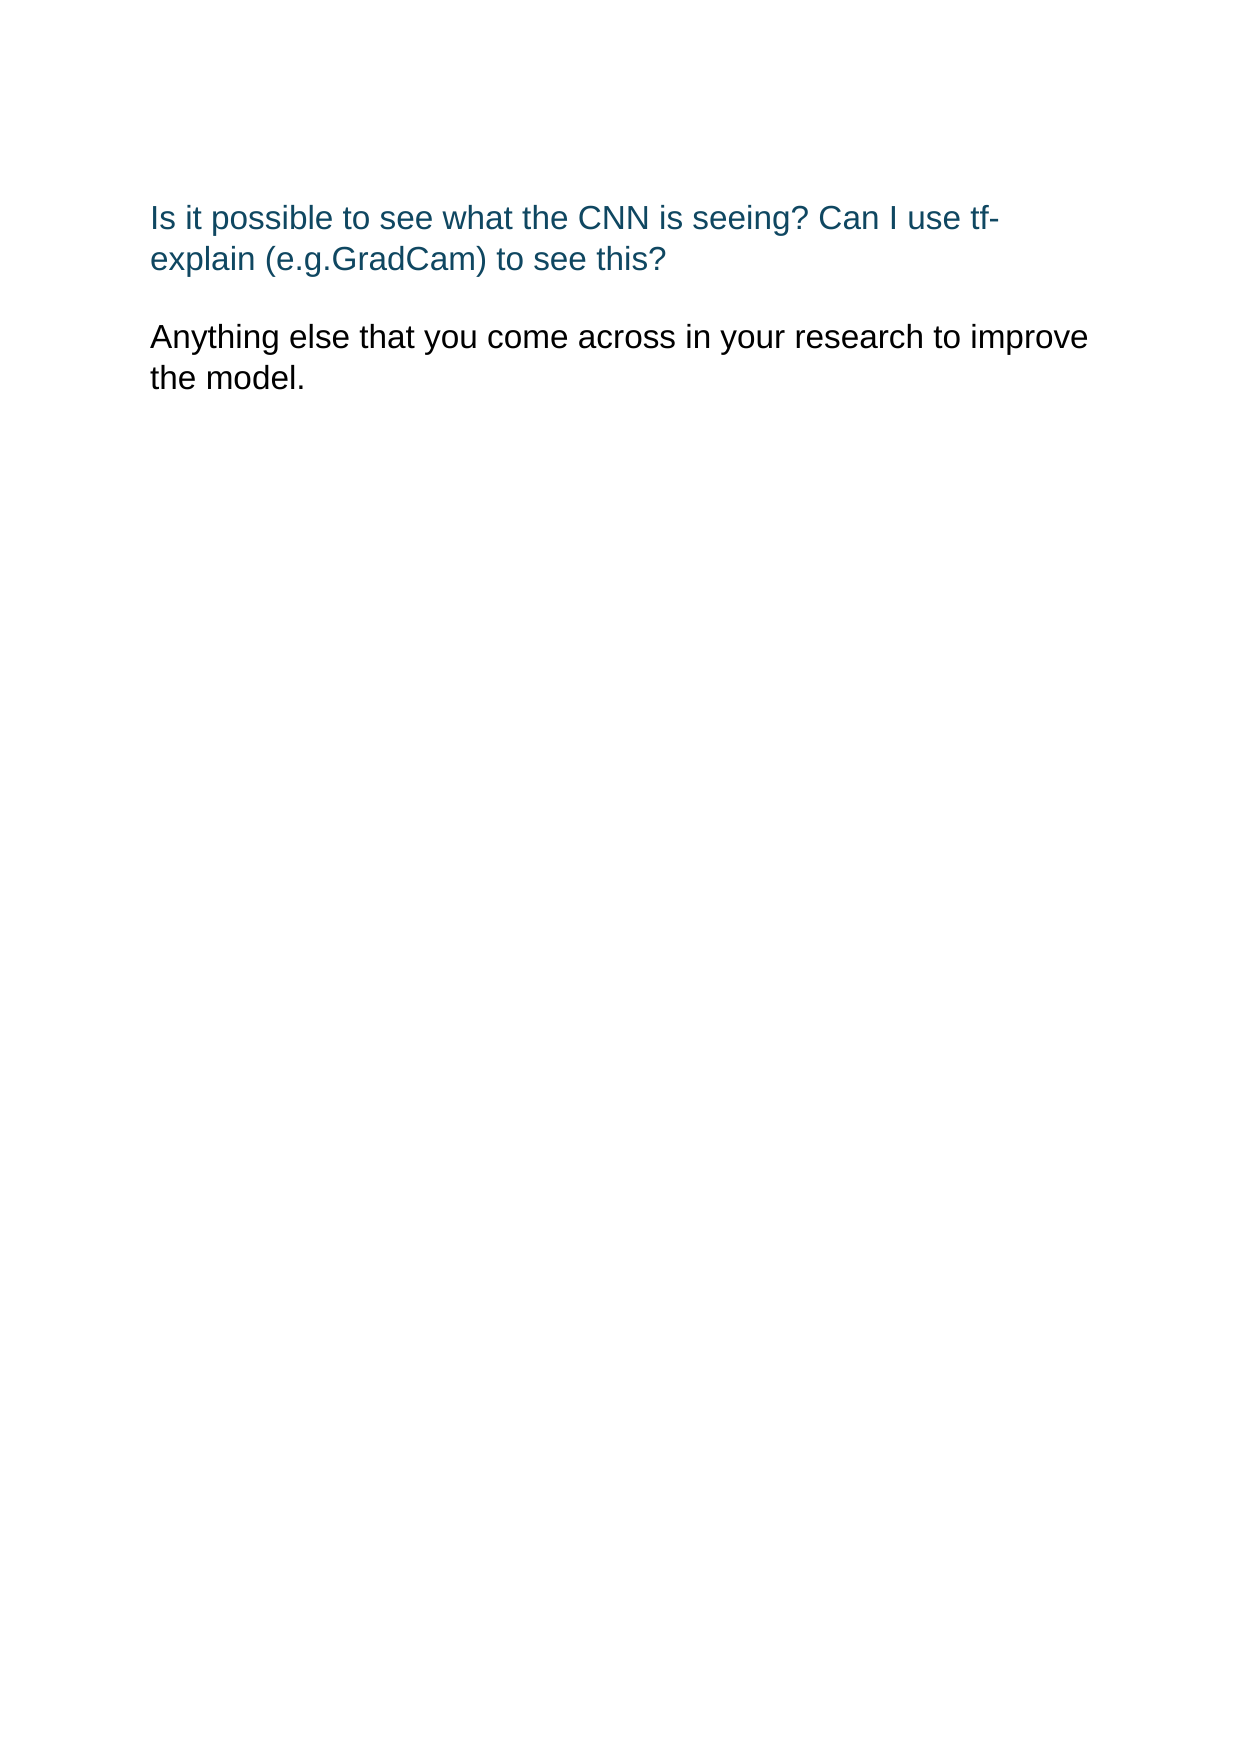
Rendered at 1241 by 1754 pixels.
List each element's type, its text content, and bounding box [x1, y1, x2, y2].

subtitle Is it possible to see what the CNN is seeing? Can I use tf-explain (e.g.GradCam) to see this? [150, 150, 1090, 277]
text Anything else that you come across in your research to improve the model. [150, 288, 1090, 397]
